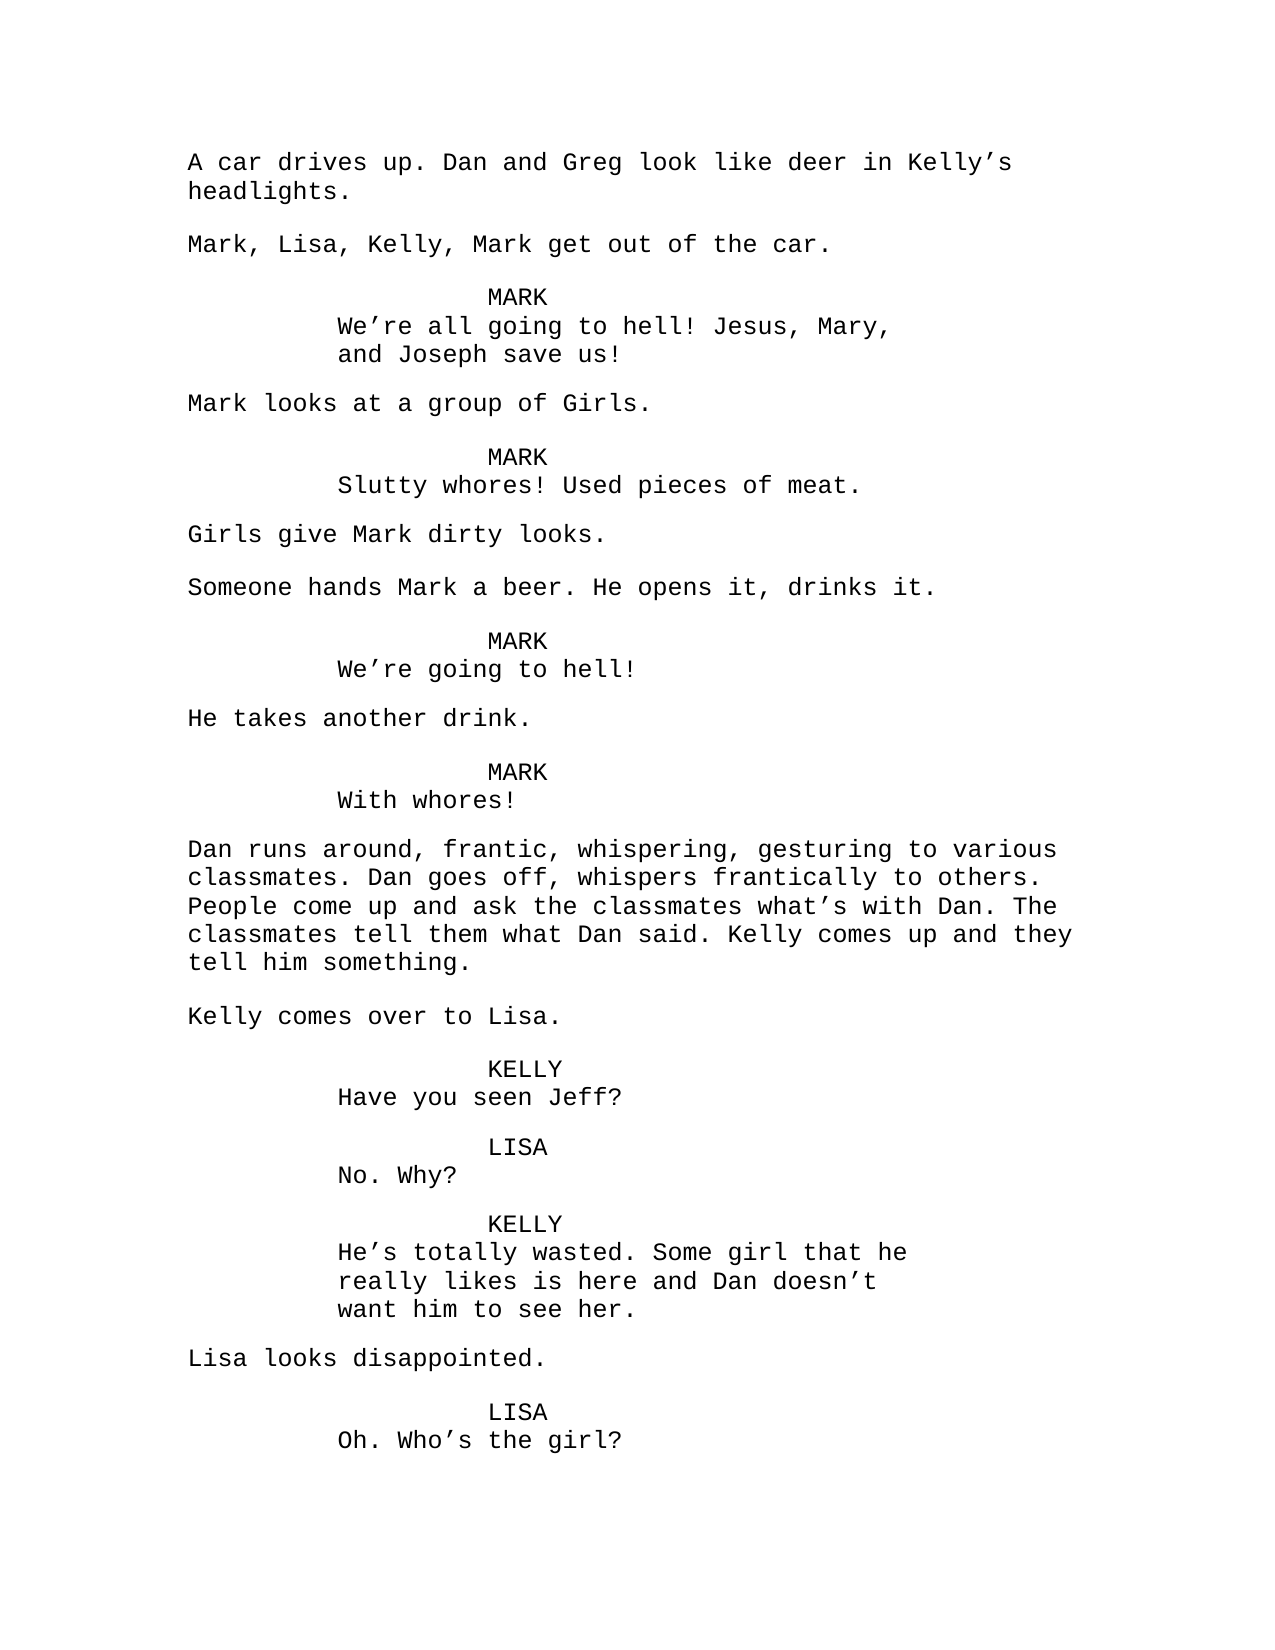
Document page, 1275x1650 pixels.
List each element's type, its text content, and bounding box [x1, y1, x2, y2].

text Mark, Lisa, Kelly, Mark get out of the car. [187, 232, 1087, 260]
text Slutty whores! Used pieces of meat. [337, 472, 937, 501]
text MARK [187, 628, 1087, 657]
text KELLY [187, 1212, 1087, 1240]
text Kelly comes over to Lisa. [187, 1003, 1087, 1032]
text Mark looks at a group of Girls. [187, 391, 1087, 419]
text MARK [187, 759, 1087, 787]
text LISA [187, 1399, 1087, 1427]
text MARK [187, 444, 1087, 472]
text Lisa looks disappointed. [187, 1346, 1087, 1374]
text Oh. Who’s the girl? [337, 1427, 937, 1456]
text LISA [187, 1134, 1087, 1162]
text Have you seen Jeff? [337, 1085, 937, 1113]
text A car drives up. Dan and Greg look like deer in Kelly’s headlights. [187, 150, 1087, 207]
text KELLY [187, 1057, 1087, 1085]
text With whores! [337, 787, 937, 816]
text Someone hands Mark a beer. He opens it, drinks it. [187, 575, 1087, 603]
text He’s totally wasted. Some girl that he really likes is here and Dan doesn’t want him to see her. [337, 1240, 937, 1325]
text No. Why? [337, 1162, 937, 1191]
text We’re going to hell! [337, 657, 937, 685]
text He takes another drink. [187, 706, 1087, 734]
text Dan runs around, frantic, whispering, gesturing to various classmates. Dan goes off, whispers frantically to others. People come up and ask the classmates what’s with Dan. The classmates tell them what Dan said. Kelly comes up and they tell him something. [187, 837, 1087, 978]
text MARK [187, 285, 1087, 313]
text Girls give Mark dirty looks. [187, 522, 1087, 550]
text We’re all going to hell! Jesus, Mary, and Joseph save us! [337, 313, 937, 370]
